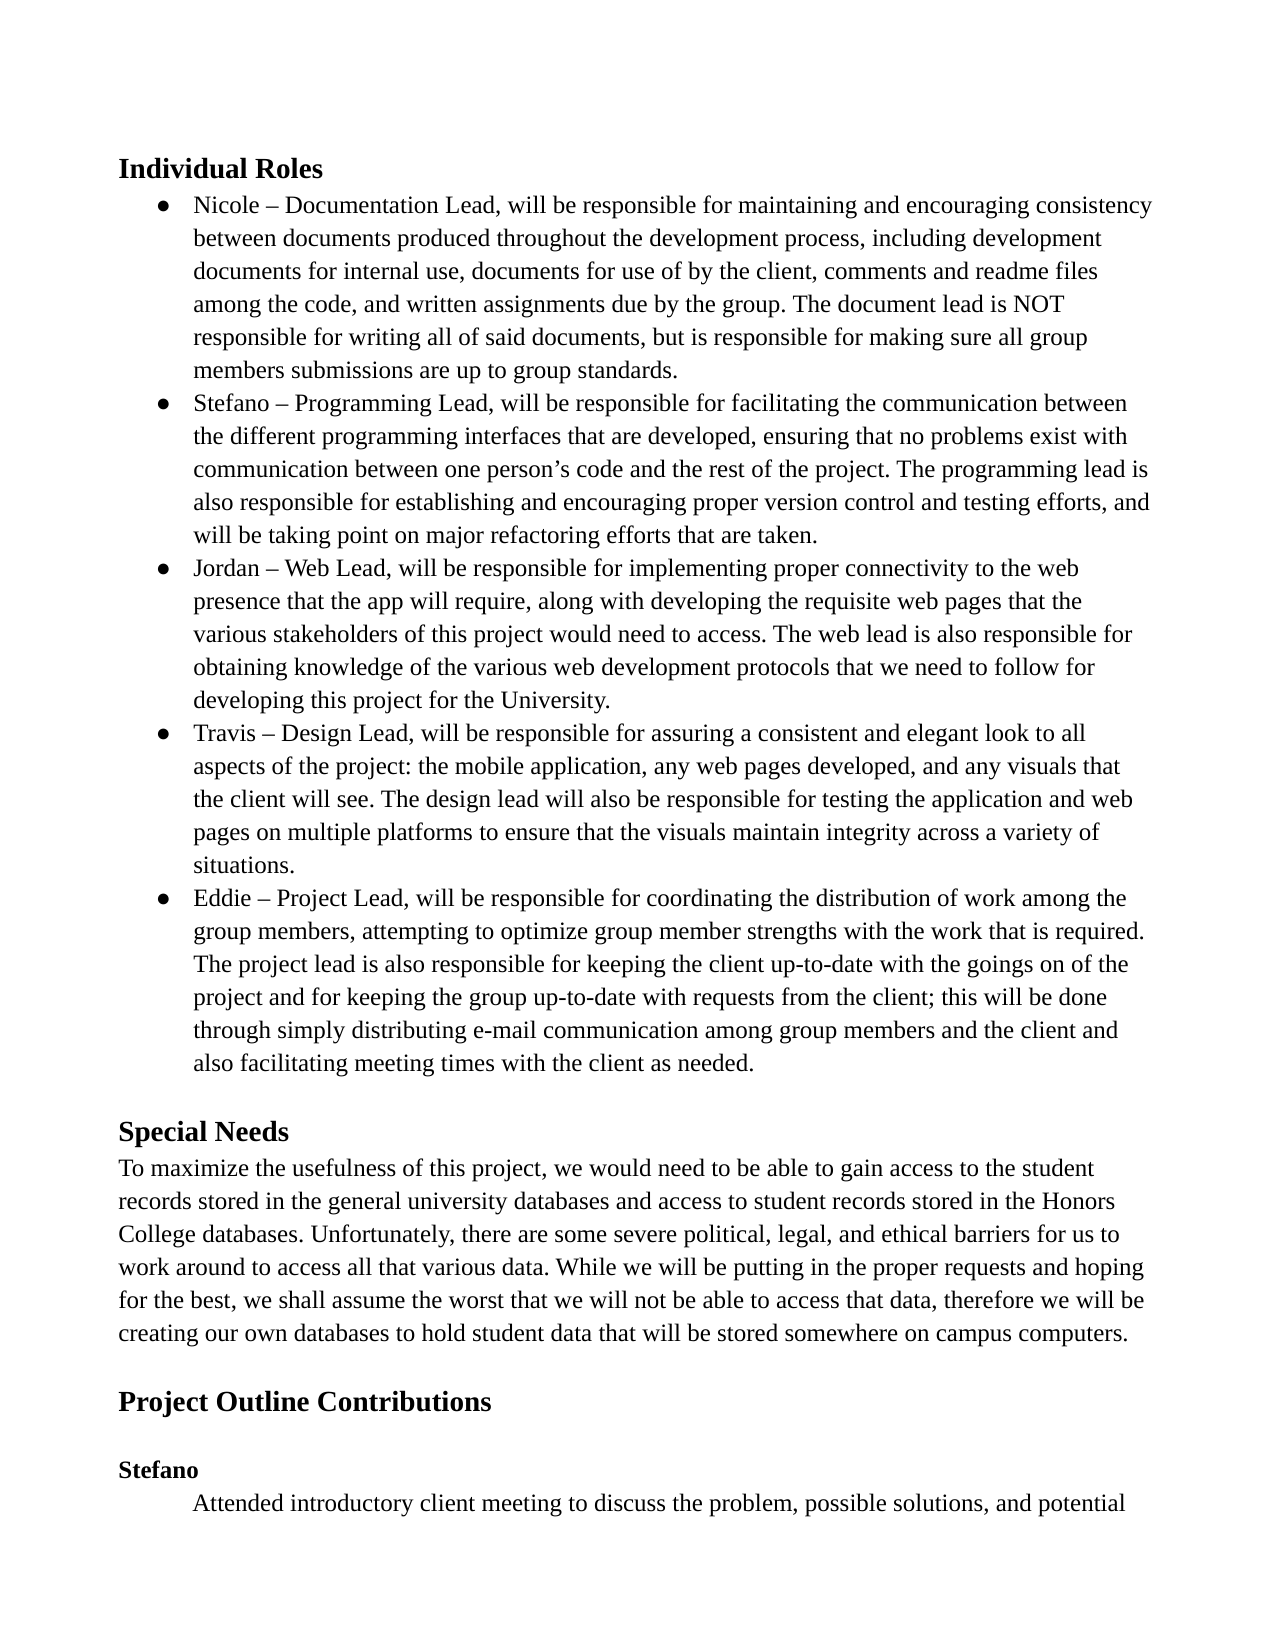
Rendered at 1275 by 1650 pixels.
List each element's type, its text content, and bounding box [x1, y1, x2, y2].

list Jordan – Web Lead, will be responsible for implementing proper connectivity to the web presence that the app will require, along with developing the requisite web pages that the various stakeholders of this project would need to access. The web lead is also responsible for obtaining knowledge of the various web development protocols that we need to follow for developing this project for the University. [156, 553, 1157, 714]
list Nicole – Documentation Lead, will be responsible for maintaining and encouraging consistency between documents produced throughout the development process, including development documents for internal use, documents for use of by the client, comments and readme files among the code, and written assignments due by the group. The document lead is NOT responsible for writing all of said documents, but is responsible for making sure all group members submissions are up to group standards. [156, 190, 1157, 383]
text To maximize the usefulness of this project, we would need to be able to gain access to the student records stored in the general university databases and access to student records stored in the Honors College databases. Unfortunately, there are some severe political, legal, and ethical barriers for us to work around to access all that various data. While we will be putting in the proper requests and hoping for the best, we shall assume the worst that we will not be able to access that data, therefore we will be creating our own databases to hold student data that will be stored somewhere on campus computers. [118, 1153, 1157, 1347]
text Attended introductory client meeting to discuss the problem, possible solutions, and potential [118, 1488, 1157, 1517]
text Special Needs [118, 1114, 1157, 1148]
text Project Outline Contributions [118, 1384, 1157, 1417]
list Eddie – Project Lead, will be responsible for coordinating the distribution of work among the group members, attempting to optimize group member strengths with the work that is required. The project lead is also responsible for keeping the client up-to-date with the goings on of the project and for keeping the group up-to-date with requests from the client; this will be done through simply distributing e-mail communication among group members and the client and also facilitating meeting times with the client as needed. [156, 883, 1157, 1077]
list Travis – Design Lead, will be responsible for assuring a consistent and elegant look to all aspects of the project: the mobile application, any web pages developed, and any visuals that the client will see. The design lead will also be responsible for testing the application and web pages on multiple platforms to ensure that the visuals maintain integrity across a variety of situations. [156, 718, 1157, 879]
text Individual Roles [118, 151, 1157, 185]
text Stefano [118, 1456, 1157, 1484]
list Stefano – Programming Lead, will be responsible for facilitating the communication between the different programming interfaces that are developed, ensuring that no problems exist with communication between one person’s code and the rest of the project. The programming lead is also responsible for establishing and encouraging proper version control and testing efforts, and will be taking point on major refactoring efforts that are taken. [156, 388, 1157, 549]
